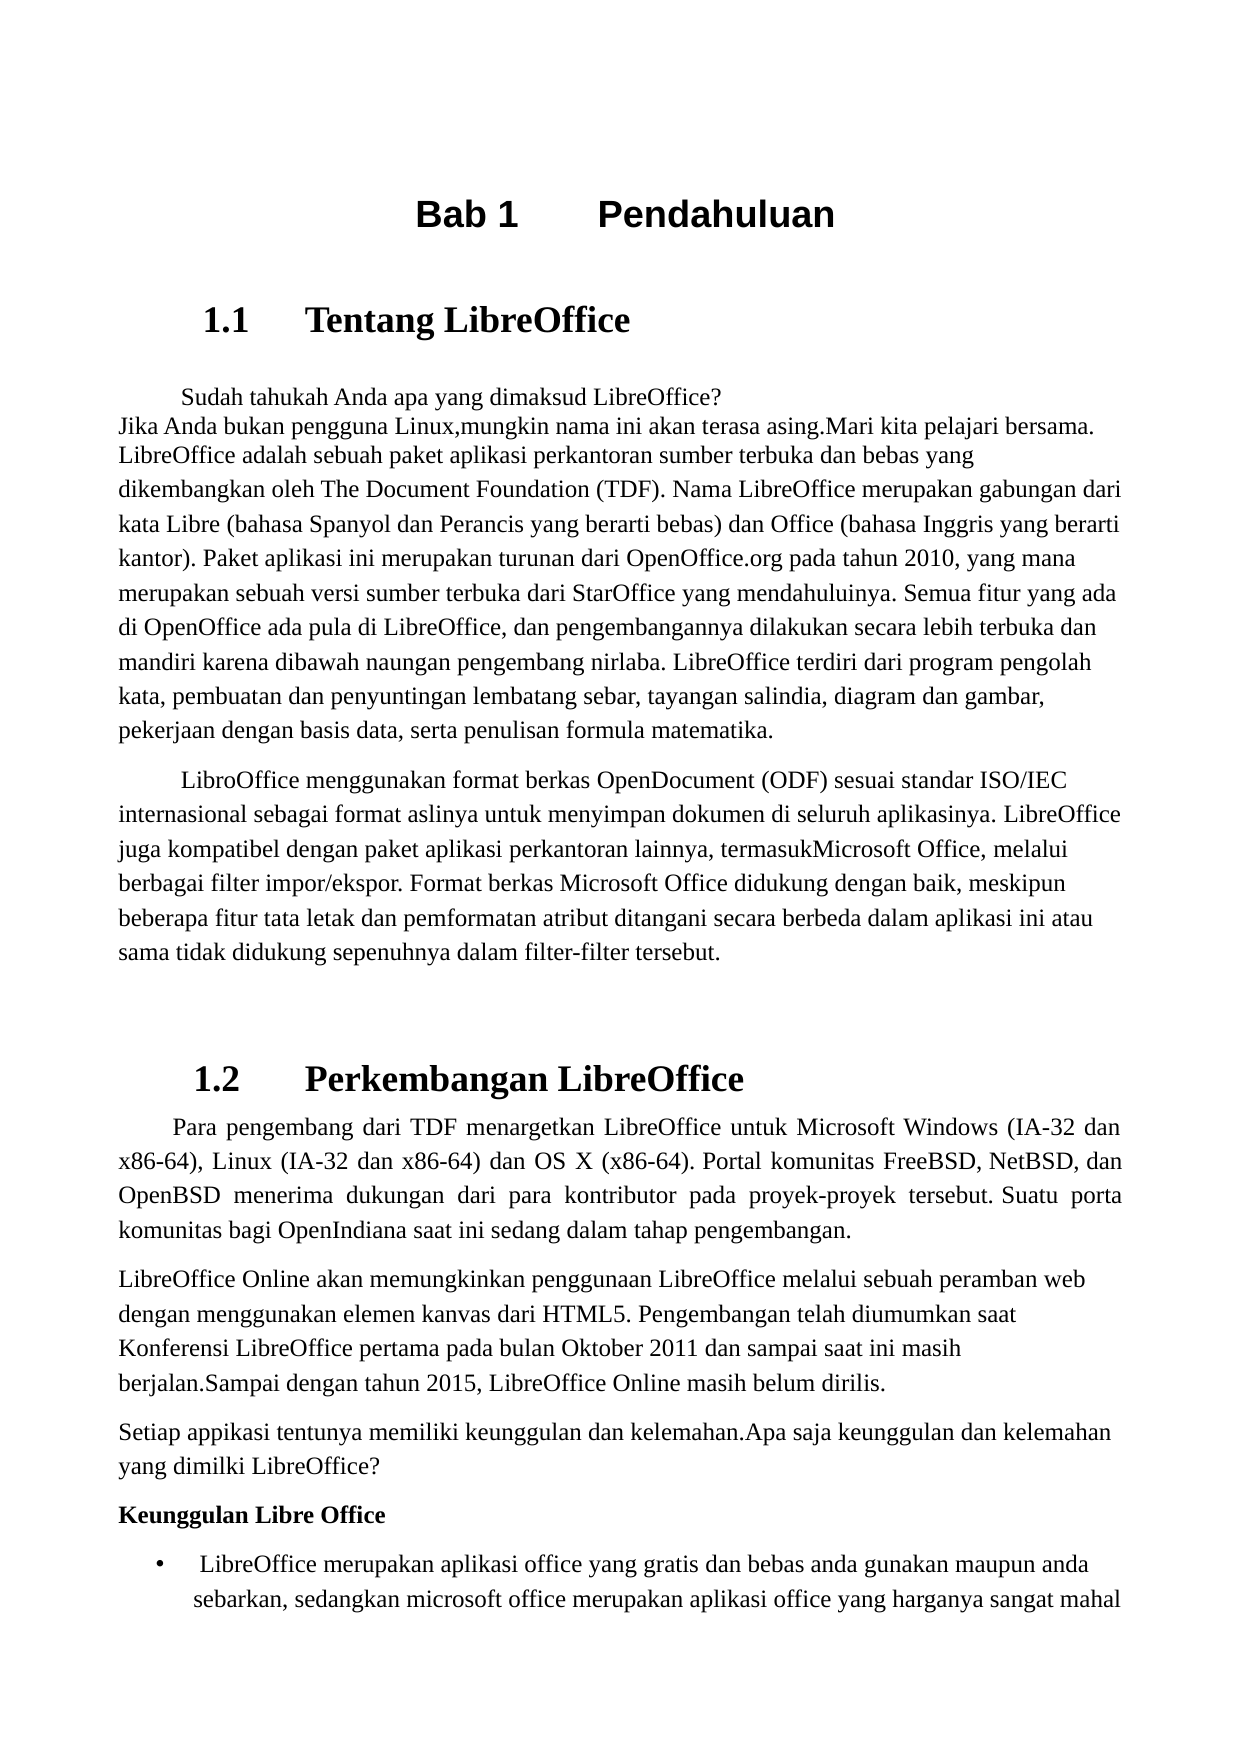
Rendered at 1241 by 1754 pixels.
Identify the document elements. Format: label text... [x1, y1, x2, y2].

list LibreOffice merupakan aplikasi office yang gratis dan bebas anda gunakan maupun anda sebarkan, sedangkan microsoft office merupakan aplikasi office yang harganya sangat mahal [156, 1549, 1122, 1612]
subtitle Pendahuluan [118, 192, 1122, 236]
subtitle Tentang LibreOffice [193, 298, 1122, 341]
text LibreOffice adalah sebuah paket aplikasi perkantoran sumber terbuka dan bebas yang dikembangkan oleh The Document Foundation (TDF). Nama LibreOffice merupakan gabungan dari kata Libre (bahasa Spanyol dan Perancis yang berarti bebas) dan Office (bahasa Inggris yang berarti kantor). Paket aplikasi ini merupakan turunan dari OpenOffice.org pada tahun 2010, yang mana merupakan sebuah versi sumber terbuka dari StarOffice yang mendahuluinya. Semua fitur yang ada di OpenOffice ada pula di LibreOffice, dan pengembangannya dilakukan secara lebih terbuka dan mandiri karena dibawah naungan pengembang nirlaba. LibreOffice terdiri dari program pengolah kata, pembuatan dan penyuntingan lembatang sebar, tayangan salindia, diagram dan gambar, pekerjaan dengan basis data, serta penulisan formula matematika. [118, 440, 1122, 744]
text Keunggulan Libre Office [118, 1500, 1122, 1529]
text Jika Anda bukan pengguna Linux,mungkin nama ini akan terasa asing.Mari kita pelajari bersama. [118, 411, 1122, 440]
text Setiap appikasi tentunya memiliki keunggulan dan kelemahan.Apa saja keunggulan dan kelemahan yang dimilki LibreOffice? [118, 1417, 1122, 1480]
text Para pengembang dari TDF menargetkan LibreOffice untuk Microsoft Windows (IA-32 dan x86-64), Linux (IA-32 dan x86-64) dan OS X (x86-64). Portal komunitas FreeBSD, NetBSD, dan OpenBSD menerima dukungan dari para kontributor pada proyek-proyek tersebut. Suatu porta komunitas bagi OpenIndiana saat ini sedang dalam tahap pengembangan. [118, 1112, 1122, 1244]
subtitle Perkembangan LibreOffice [193, 1056, 1122, 1099]
text Sudah tahukah Anda apa yang dimaksud LibreOffice? [118, 382, 1122, 411]
text LibroOffice menggunakan format berkas OpenDocument (ODF) sesuai standar ISO/IEC internasional sebagai format aslinya untuk menyimpan dokumen di seluruh aplikasinya. LibreOffice juga kompatibel dengan paket aplikasi perkantoran lainnya, termasukMicrosoft Office, melalui berbagai filter impor/ekspor. Format berkas Microsoft Office didukung dengan baik, meskipun beberapa fitur tata letak dan pemformatan atribut ditangani secara berbeda dalam aplikasi ini atau sama tidak didukung sepenuhnya dalam filter-filter tersebut. [118, 765, 1122, 966]
text LibreOffice Online akan memungkinkan penggunaan LibreOffice melalui sebuah peramban web dengan menggunakan elemen kanvas dari HTML5. Pengembangan telah diumumkan saat Konferensi LibreOffice pertama pada bulan Oktober 2011 dan sampai saat ini masih berjalan.Sampai dengan tahun 2015, LibreOffice Online masih belum dirilis. [118, 1264, 1122, 1396]
